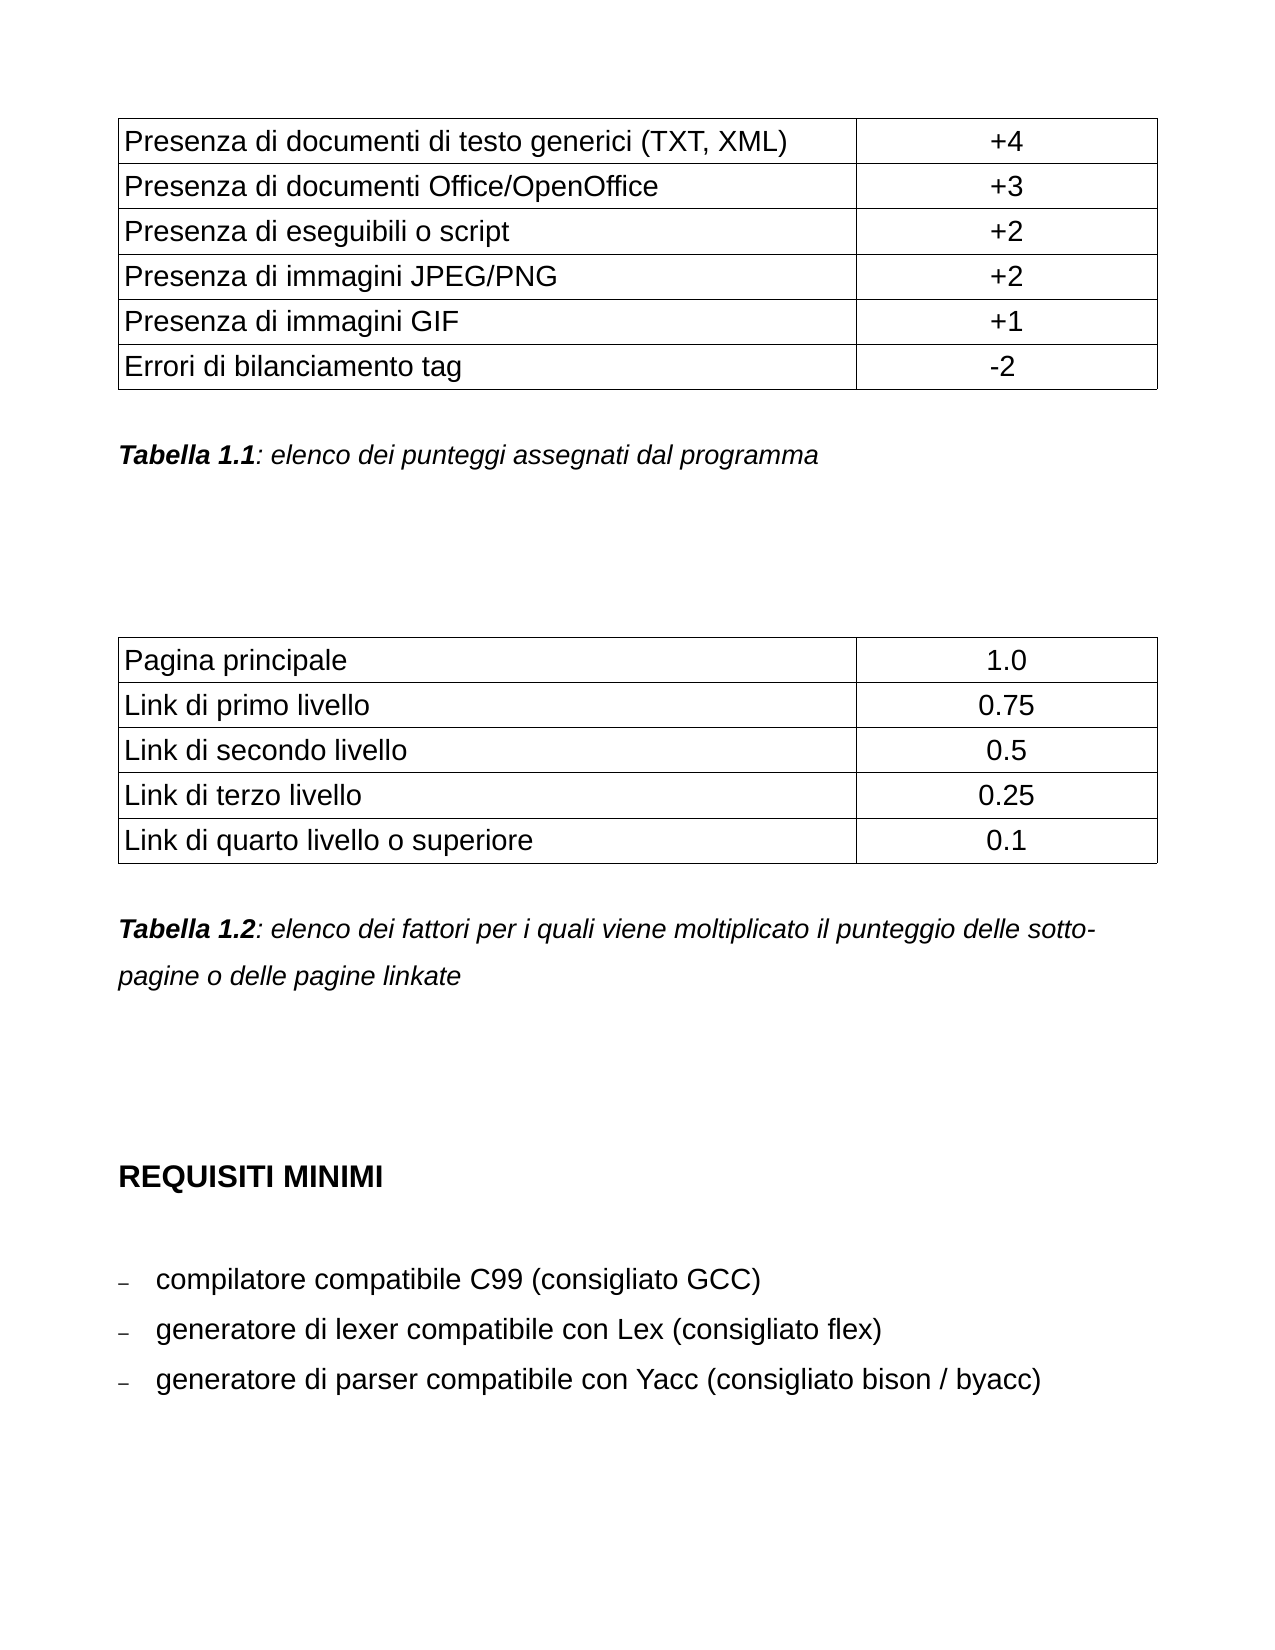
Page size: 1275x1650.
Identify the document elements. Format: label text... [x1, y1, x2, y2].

table_cell Link di secondo livello [119, 728, 856, 772]
table_cell Link di primo livello [119, 683, 856, 727]
table_cell Presenza di immagini JPEG/PNG [119, 255, 856, 298]
table_cell Link di terzo livello [119, 773, 856, 817]
table_cell -2 [857, 345, 1157, 389]
table_cell 0.75 [857, 683, 1157, 727]
table_cell +1 [857, 300, 1157, 344]
list generatore di parser compatibile con Yacc (consigliato bison / byacc) [118, 1362, 1157, 1396]
table_cell Presenza di eseguibili o script [119, 209, 856, 253]
table_cell +4 [857, 119, 1157, 163]
table_cell +3 [857, 164, 1157, 208]
table_cell +2 [857, 255, 1157, 298]
text Tabella 1.1: elenco dei punteggi assegnati dal programma [118, 439, 1157, 470]
table_cell Presenza di immagini GIF [119, 300, 856, 344]
table_cell +2 [857, 209, 1157, 253]
table_cell Link di quarto livello o superiore [119, 819, 856, 862]
table_cell 0.1 [857, 819, 1157, 862]
table_cell 0.25 [857, 773, 1157, 817]
table_cell Presenza di documenti Office/OpenOffice [119, 164, 856, 208]
table_cell 0.5 [857, 728, 1157, 772]
list generatore di lexer compatibile con Lex (consigliato flex) [118, 1312, 1157, 1346]
table_cell Errori di bilanciamento tag [119, 345, 856, 389]
list compilatore compatibile C99 (consigliato GCC) [118, 1262, 1157, 1295]
text REQUISITI MINIMI [118, 1158, 1157, 1193]
table_header 1.0 [857, 638, 1157, 682]
table_header Pagina principale [119, 638, 856, 682]
table_cell Presenza di documenti di testo generici (TXT, XML) [119, 119, 856, 163]
text Tabella 1.2: elenco dei fattori per i quali viene moltiplicato il punteggio delle sotto-pagine o delle pagine linkate [118, 913, 1157, 991]
